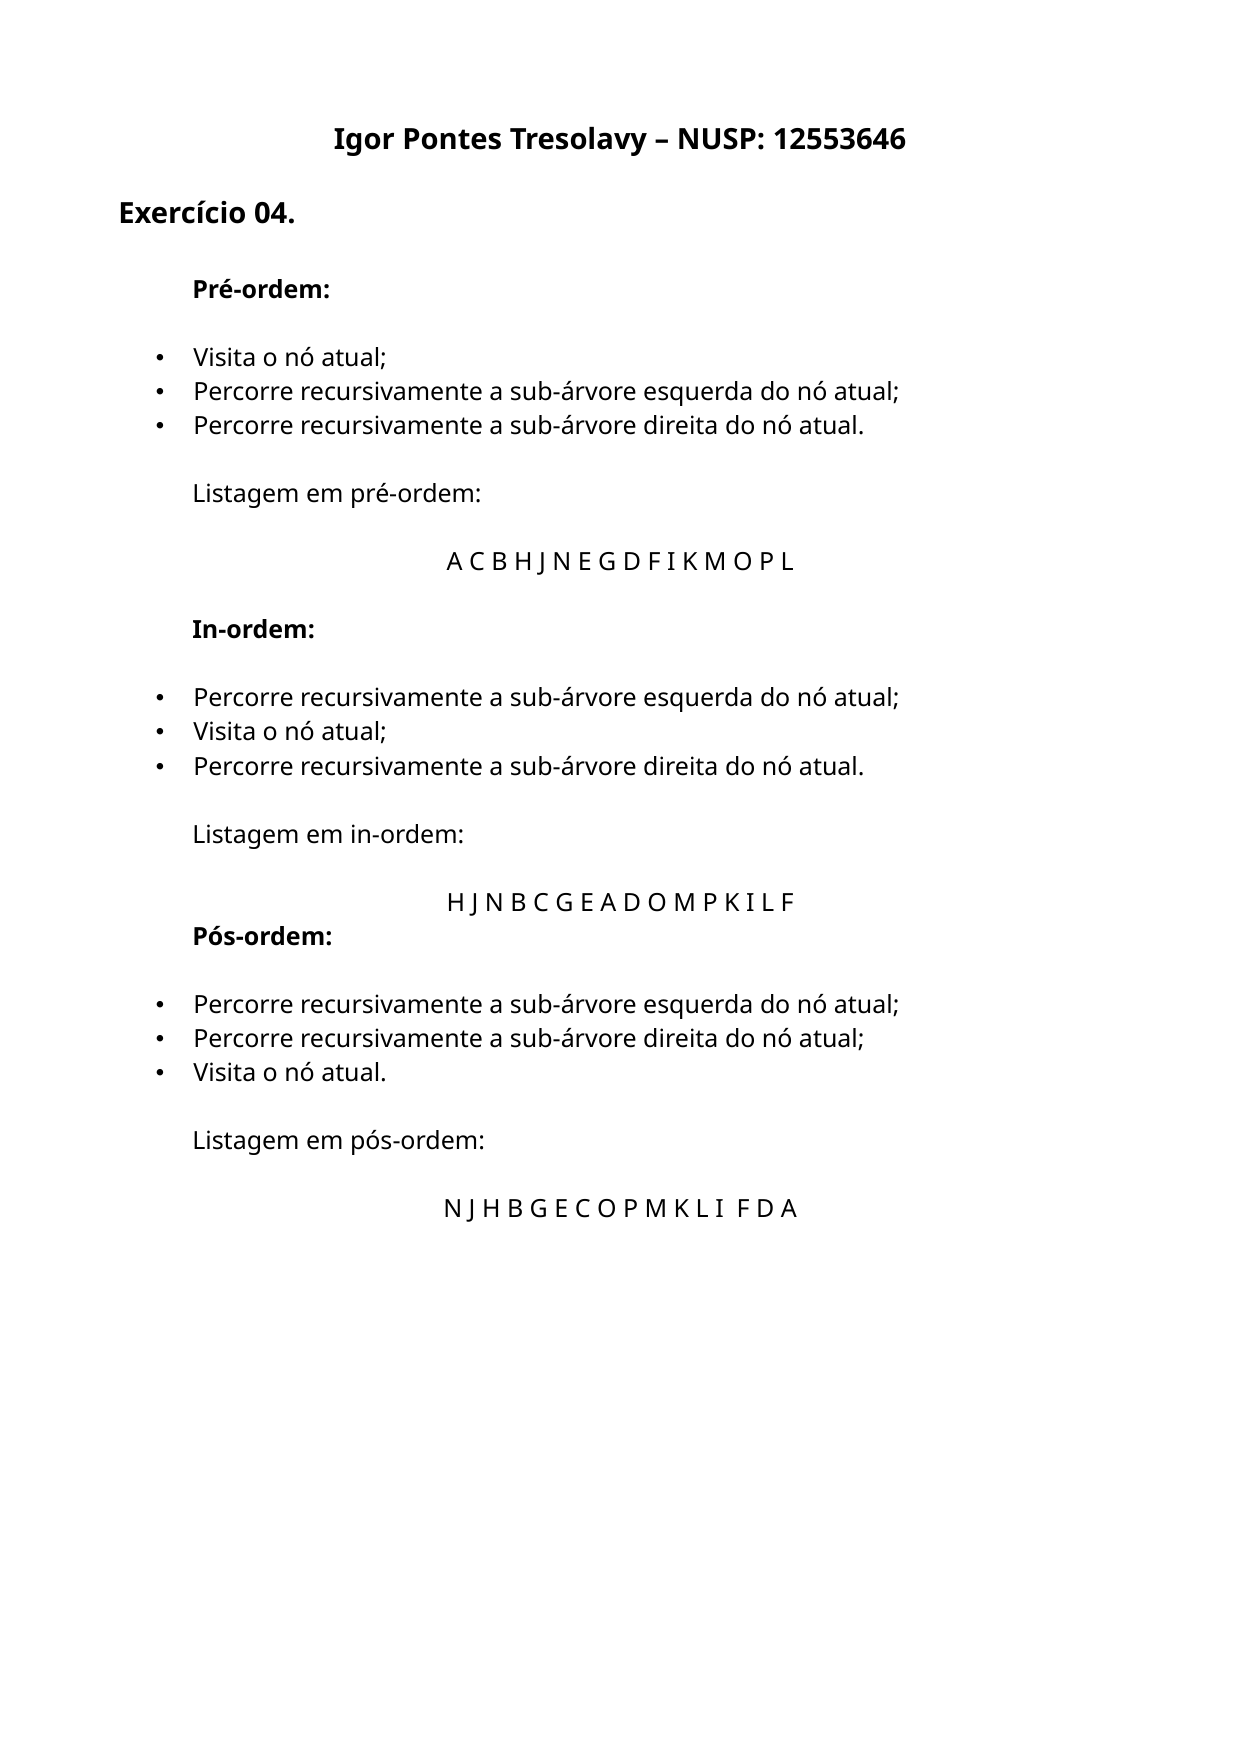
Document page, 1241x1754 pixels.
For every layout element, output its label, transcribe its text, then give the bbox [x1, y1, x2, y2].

text Igor Pontes Tresolavy – NUSP: 12553646 [118, 118, 1122, 158]
text Pré-ordem: [118, 271, 1122, 305]
text Listagem em pós-ordem: [118, 1123, 1122, 1157]
list Visita o nó atual; [156, 714, 1122, 748]
list Percorre recursivamente a sub-árvore esquerda do nó atual; [156, 680, 1122, 714]
text Exercício 04. [118, 192, 1122, 232]
list Percorre recursivamente a sub-árvore direita do nó atual. [156, 748, 1122, 782]
text In-ordem: [118, 612, 1122, 646]
text Listagem em in-ordem: [118, 816, 1122, 850]
list Percorre recursivamente a sub-árvore direita do nó atual. [156, 407, 1122, 442]
list Percorre recursivamente a sub-árvore esquerda do nó atual; [156, 373, 1122, 407]
text Pós-ordem: [118, 918, 1122, 952]
list Visita o nó atual; [156, 339, 1122, 373]
text Listagem em pré-ordem: [118, 476, 1122, 510]
list Visita o nó atual. [156, 1055, 1122, 1089]
list Percorre recursivamente a sub-árvore esquerda do nó atual; [156, 987, 1122, 1021]
text A C B H J N E G D F I K M O P L [118, 544, 1122, 578]
text H J N B C G E A D O M P K I L F [118, 884, 1122, 918]
list Percorre recursivamente a sub-árvore direita do nó atual; [156, 1021, 1122, 1055]
text N J H B G E C O P M K L I F D A [118, 1191, 1122, 1225]
